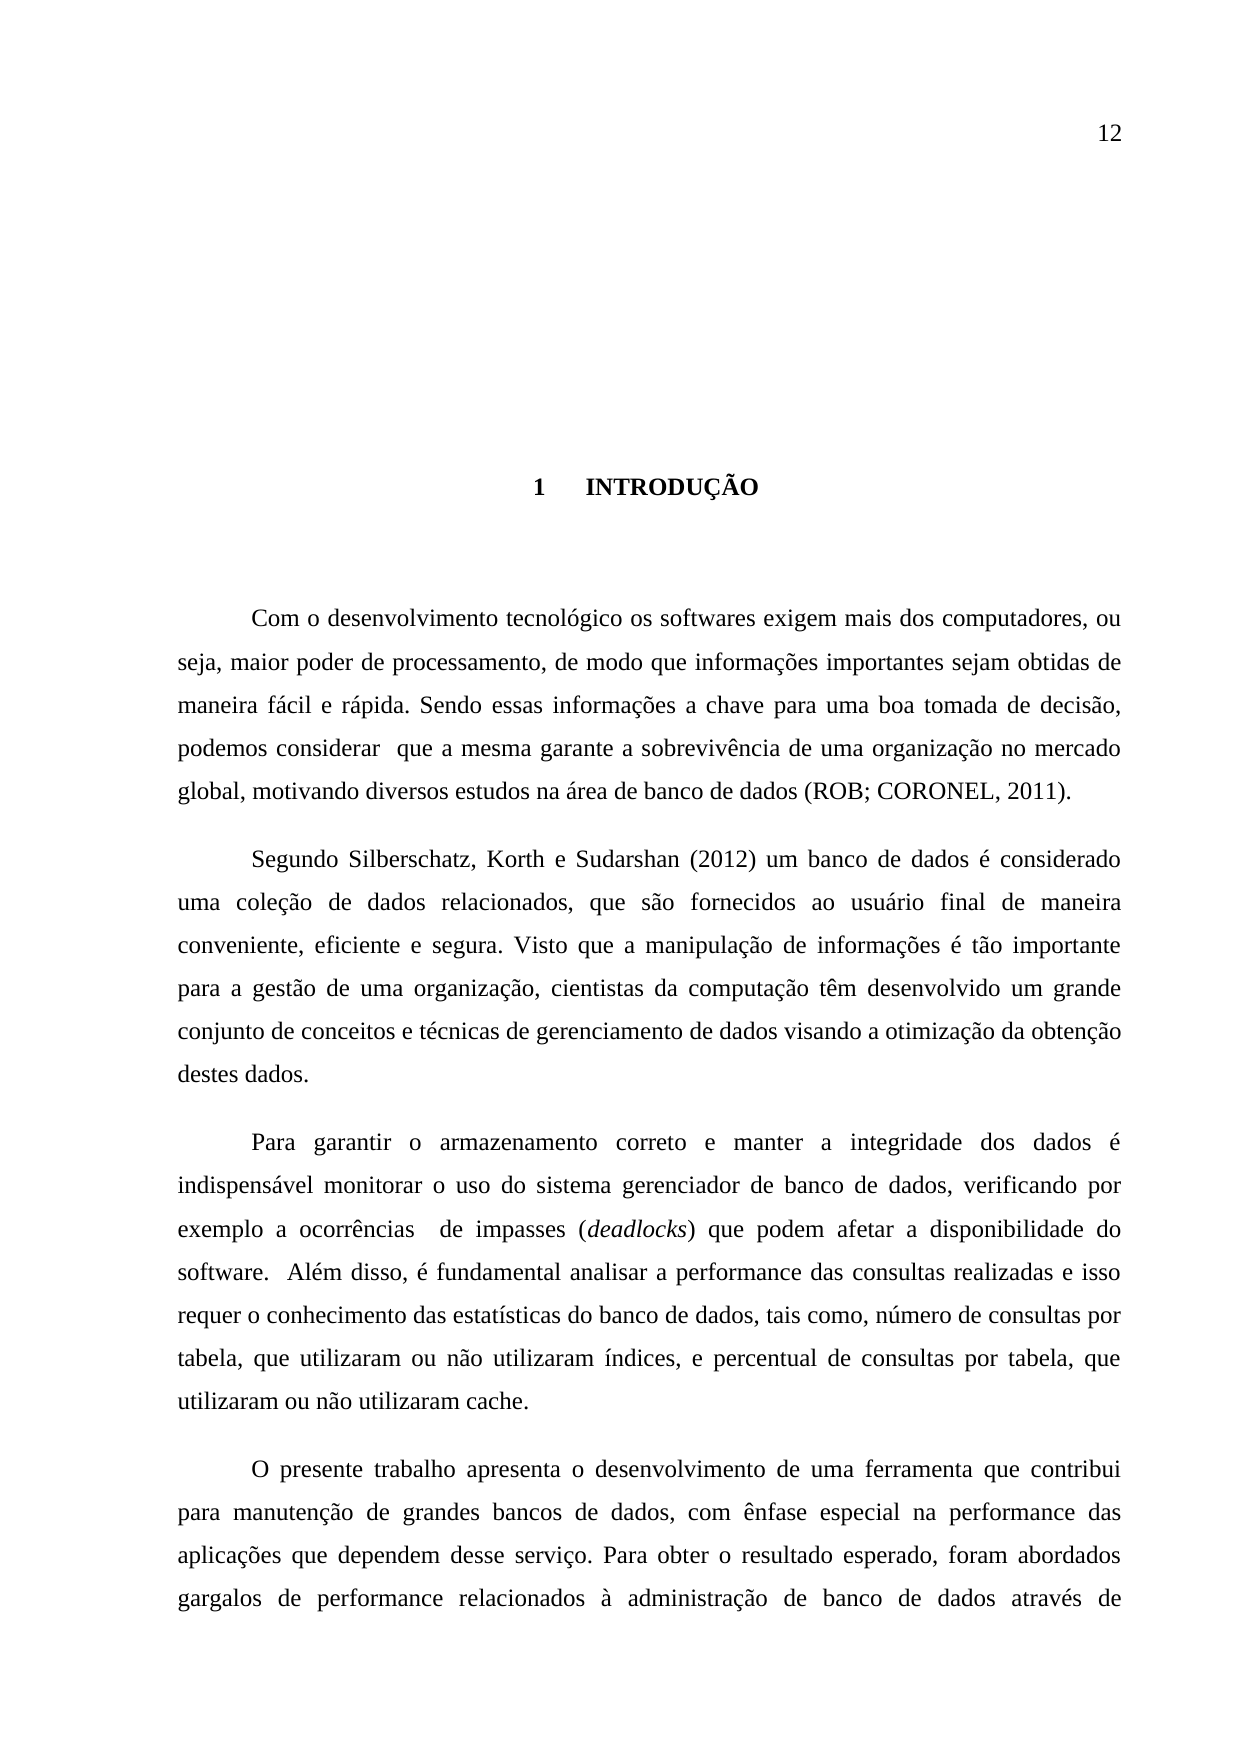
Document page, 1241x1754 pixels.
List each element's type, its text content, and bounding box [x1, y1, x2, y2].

text O presente trabalho apresenta o desenvolvimento de uma ferramenta que contribui para manutenção de grandes bancos de dados, com ênfase especial na performance das aplicações que dependem desse serviço. Para obter o resultado esperado, foram abordados gargalos de performance relacionados à administração de banco de dados através de [177, 1454, 1122, 1612]
list Introdução [170, 472, 1122, 501]
text Segundo Silberschatz, Korth e Sudarshan (2012) um banco de dados é considerado uma coleção de dados relacionados, que são fornecidos ao usuário final de maneira conveniente, eficiente e segura. Visto que a manipulação de informações é tão importante para a gestão de uma organização, cientistas da computação têm desenvolvido um grande conjunto de conceitos e técnicas de gerenciamento de dados visando a otimização da obtenção destes dados. [177, 844, 1122, 1088]
text Com o desenvolvimento tecnológico os softwares exigem mais dos computadores, ou seja, maior poder de processamento, de modo que informações importantes sejam obtidas de maneira fácil e rápida. Sendo essas informações a chave para uma boa tomada de decisão, podemos considerar que a mesma garante a sobrevivência de uma organização no mercado global, motivando diversos estudos na área de banco de dados (ROB; CORONEL, 2011). [177, 603, 1122, 805]
text Para garantir o armazenamento correto e manter a integridade dos dados é indispensável monitorar o uso do sistema gerenciador de banco de dados, verificando por exemplo a ocorrências de impasses (deadlocks) que podem afetar a disponibilidade do software. Além disso, é fundamental analisar a performance das consultas realizadas e isso requer o conhecimento das estatísticas do banco de dados, tais como, número de consultas por tabela, que utilizaram ou não utilizaram índices, e percentual de consultas por tabela, que utilizaram ou não utilizaram cache. [177, 1127, 1122, 1415]
